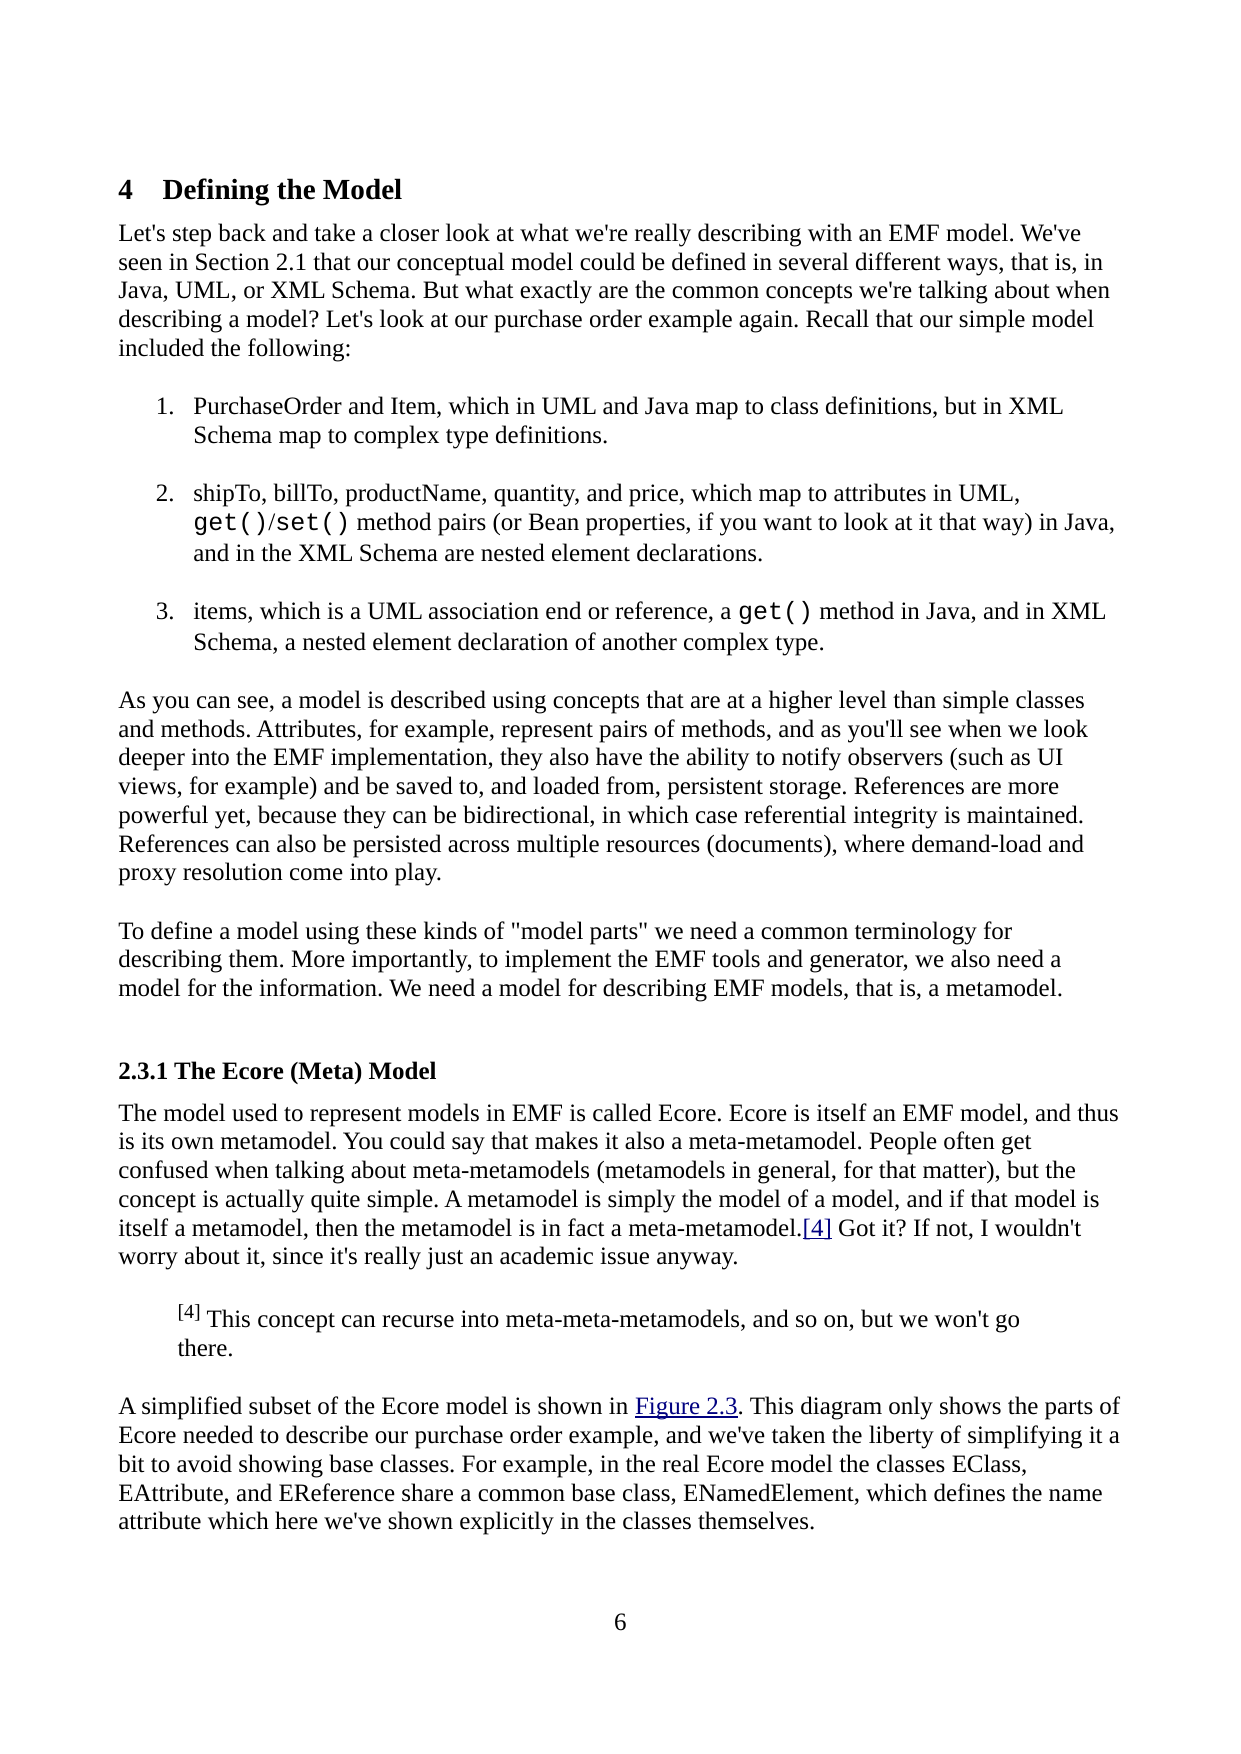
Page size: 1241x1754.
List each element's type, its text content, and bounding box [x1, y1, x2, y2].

table_header Defining the Model Let's step back and take a closer look at what we're really describing with an EMF model. We've seen in Section 2.1 that our conceptual model could be defined in several different ways, that is, in Java, UML, or XML Schema. But what exactly are the common concepts we're talking about when describing a model? Let's look at our purchase order example again. Recall that our simple model included the following: PurchaseOrder and Item, which in UML and Java map to class definitions, but in XML Schema map to complex type definitions. shipTo, billTo, productName, quantity, and price, which map to attributes in UML, get()/set() method pairs (or Bean properties, if you want to look at it that way) in Java, and in the XML Schema are nested element declarations. items, which is a UML association end or reference, a get() method in Java, and in XML Schema, a nested element declaration of another complex type. As you can see, a model is described using concepts that are at a higher level than simple classes and methods. Attributes, for example, represent pairs of methods, and as you'll see when we look deeper into the EMF implementation, they also have the ability to notify observers (such as UI views, for example) and be saved to, and loaded from, persistent storage. References are more powerful yet, because they can be bidirectional, in which case referential integrity is maintained. References can also be persisted across multiple resources (documents), where demand-load and proxy resolution come into play. To define a model using these kinds of "model parts" we need a common terminology for describing them. More importantly, to implement the EMF tools and generator, we also need a model for the information. We need a model for describing EMF models, that is, a metamodel. 2.3.1 The Ecore (Meta) Model The model used to represent models in EMF is called Ecore. Ecore is itself an EMF model, and thus is its own metamodel. You could say that makes it also a meta-metamodel. People often get confused when talking about meta-metamodels (metamodels in general, for that matter), but the concept is actually quite simple. A metamodel is simply the model of a model, and if that model is itself a metamodel, then the metamodel is in fact a meta-metamodel.[4] Got it? If not, I wouldn't worry about it, since it's really just an academic issue anyway. [4] This concept can recurse into meta-meta-metamodels, and so on, but we won't go there. A simplified subset of the Ecore model is shown in Figure 2.3. This diagram only shows the parts of Ecore needed to describe our purchase order example, and we've taken the liberty of simplifying it a bit to avoid showing base classes. For example, in the real Ecore model the classes EClass, EAttribute, and EReference share a common base class, ENamedElement, which defines the name attribute which here we've shown explicitly in the classes themselves. [118, 147, 1122, 1565]
